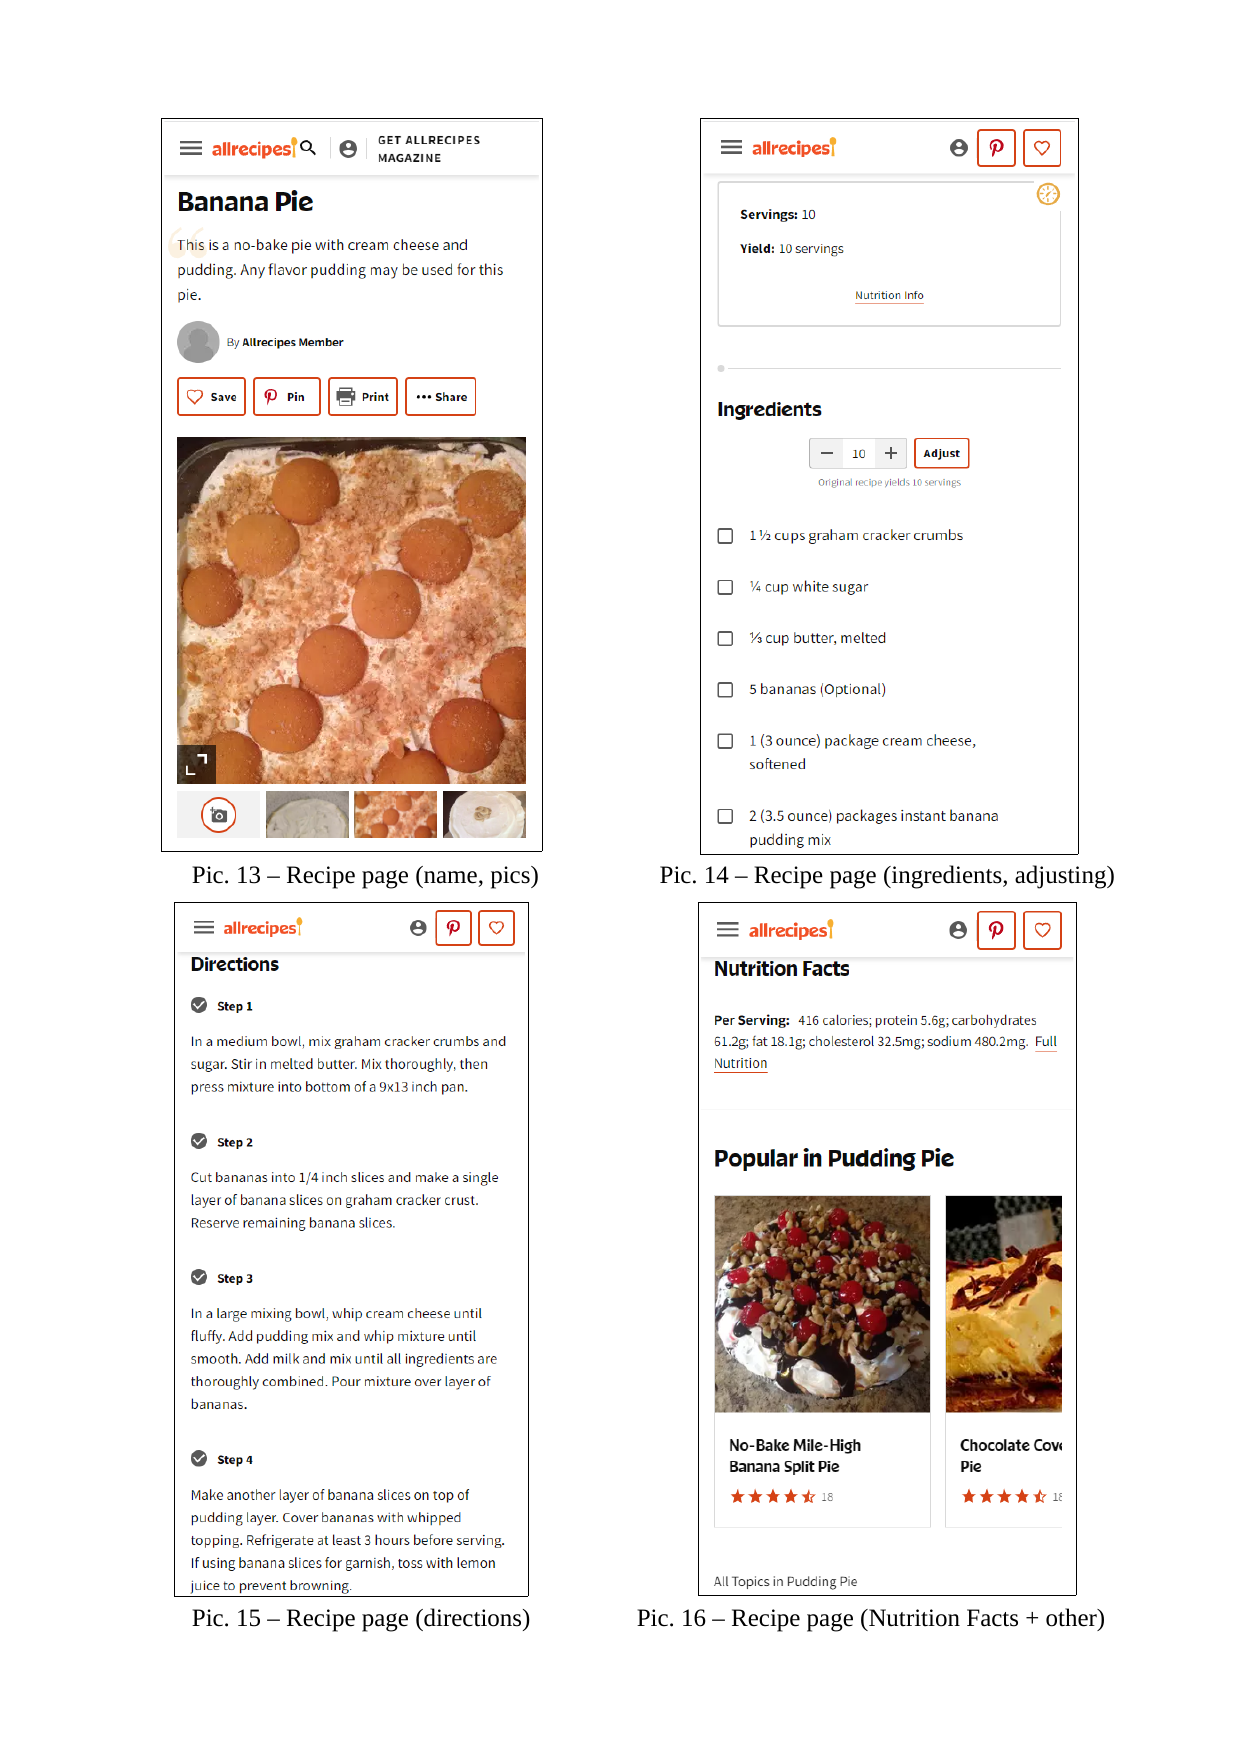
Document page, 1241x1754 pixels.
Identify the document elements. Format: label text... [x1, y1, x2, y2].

picture [700, 905, 1074, 1593]
text Pic. 13 – Recipe page (name, pics) Pic. 14 – Recipe page (ingredients, adjusting) [118, 861, 1122, 889]
picture [177, 905, 525, 1594]
text Pic. 15 – Recipe page (directions) Pic. 16 – Recipe page (Nutrition Facts + other) [118, 1603, 1122, 1632]
picture [164, 121, 539, 848]
picture [703, 121, 1075, 851]
